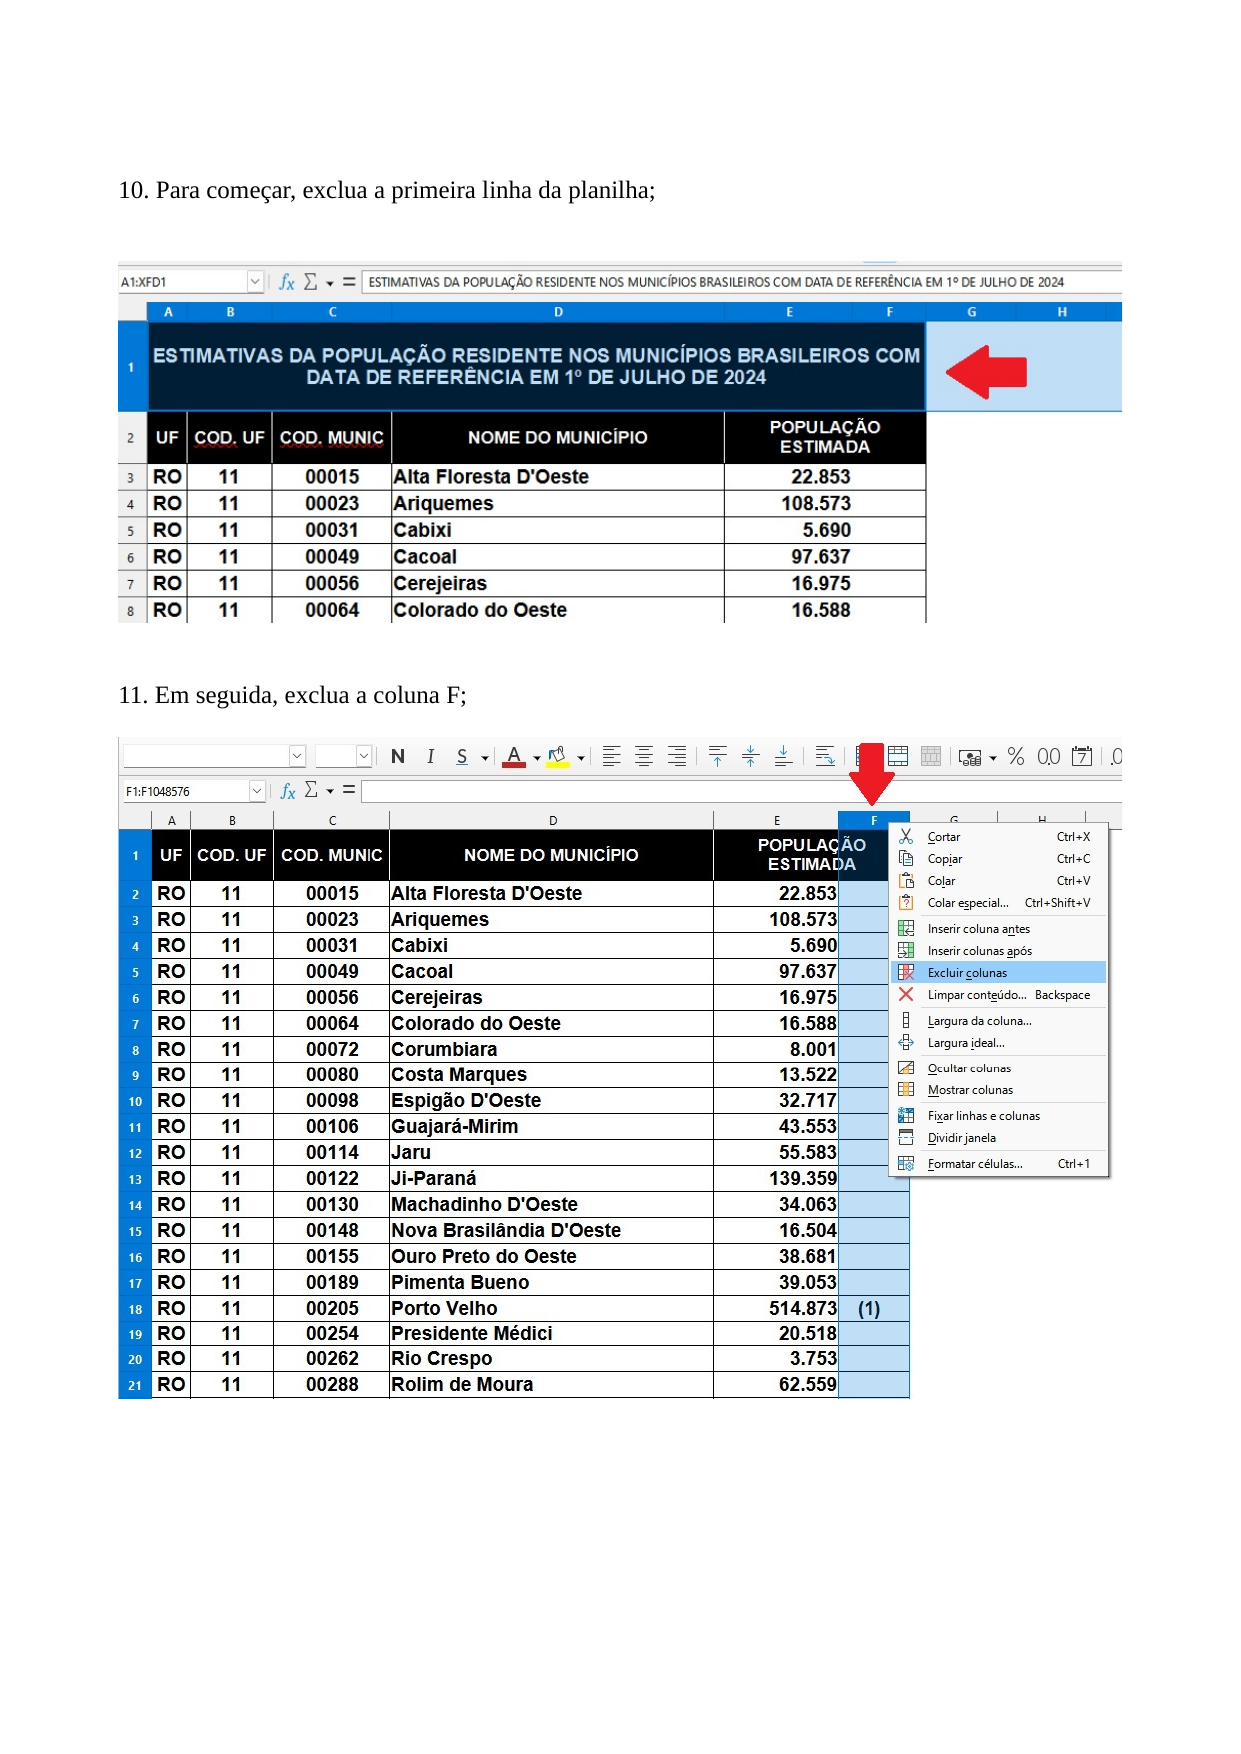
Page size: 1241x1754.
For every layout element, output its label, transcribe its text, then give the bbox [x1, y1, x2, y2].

text 10. Para começar, exclua a primeira linha da planilha; [118, 176, 1122, 204]
text 11. Em seguida, exclua a coluna F; [118, 680, 1122, 709]
picture [118, 261, 1123, 623]
picture [118, 737, 1123, 1399]
